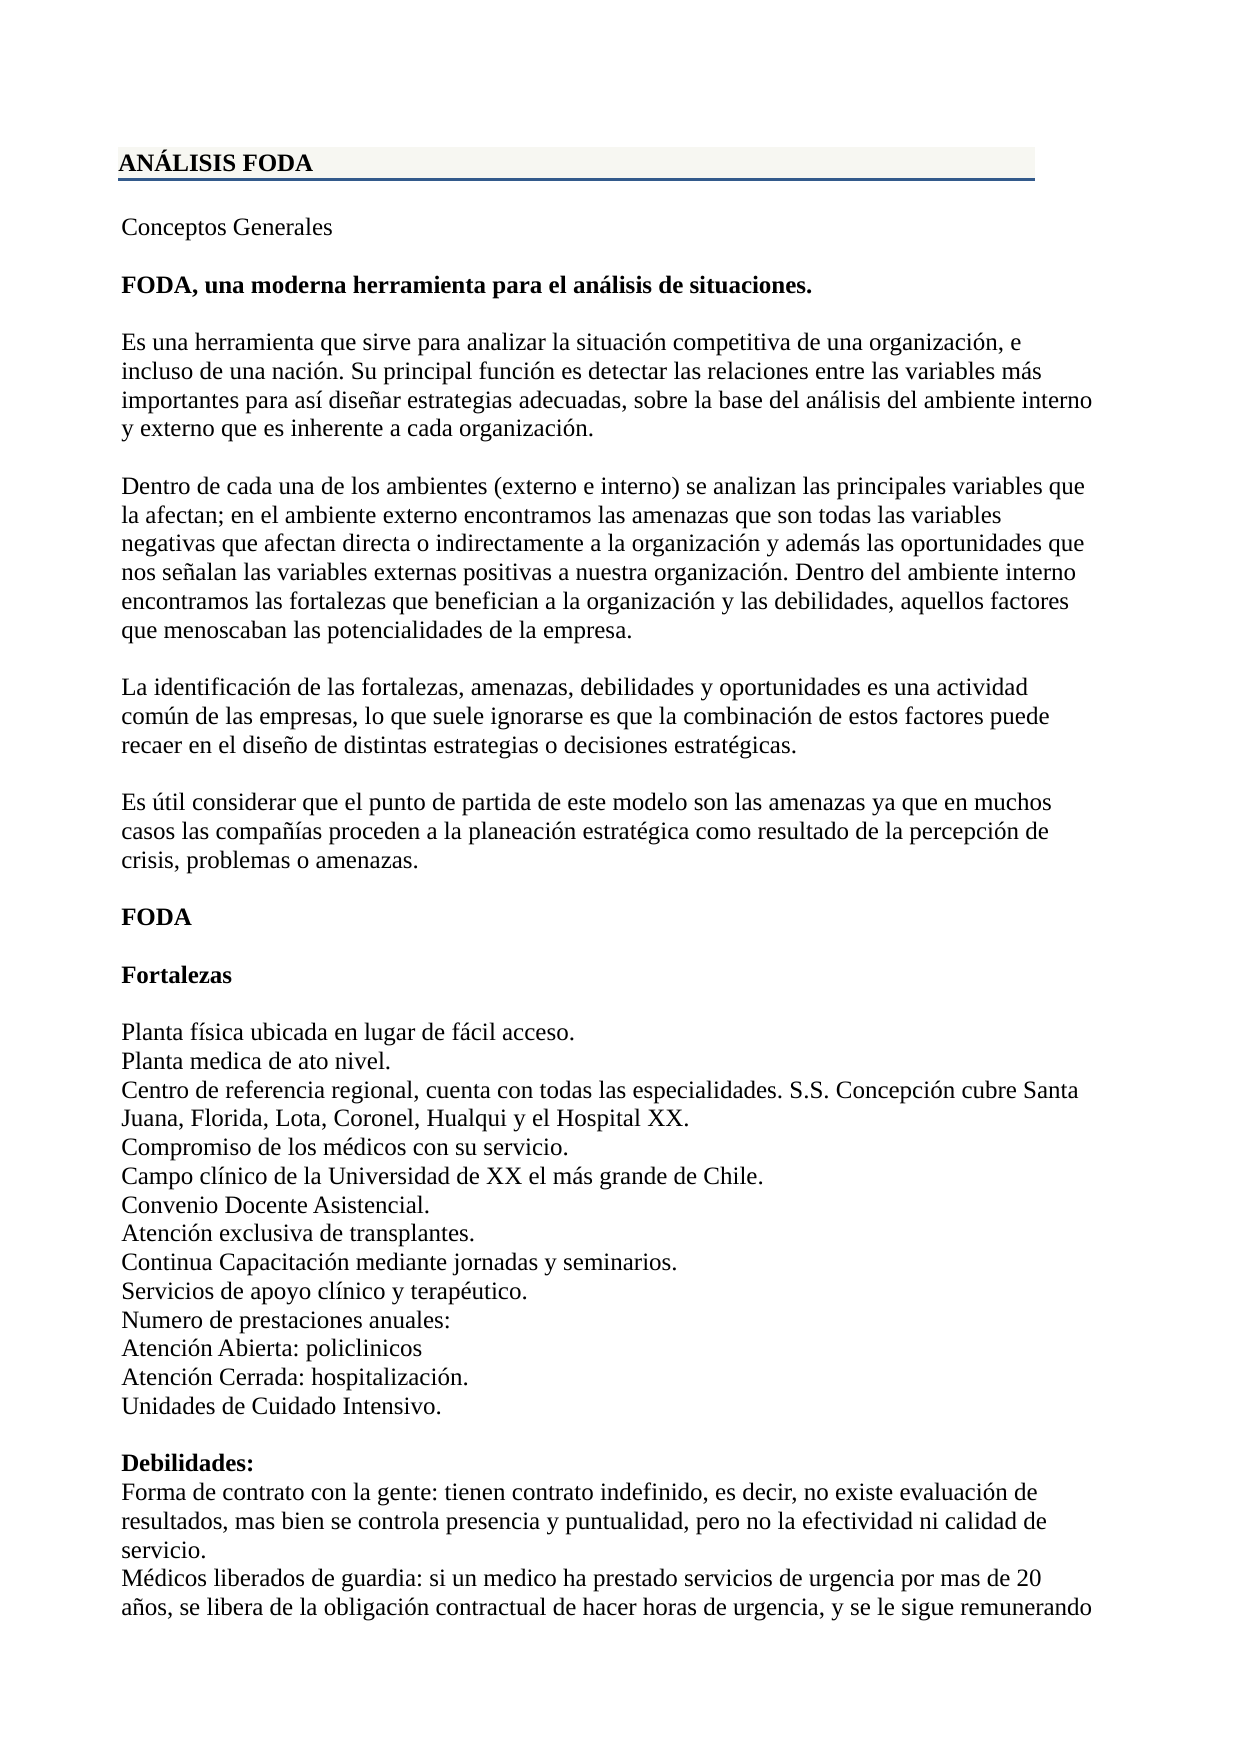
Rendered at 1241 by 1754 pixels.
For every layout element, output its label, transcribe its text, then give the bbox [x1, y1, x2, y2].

table_header Conceptos Generales FODA, una moderna herramienta para el análisis de situaciones. Es una herramienta que sirve para analizar la situación competitiva de una organización, e incluso de una nación. Su principal función es detectar las relaciones entre las variables más importantes para así diseñar estrategias adecuadas, sobre la base del análisis del ambiente interno y externo que es inherente a cada organización. Dentro de cada una de los ambientes (externo e interno) se analizan las principales variables que la afectan; en el ambiente externo encontramos las amenazas que son todas las variables negativas que afectan directa o indirectamente a la organización y además las oportunidades que nos señalan las variables externas positivas a nuestra organización. Dentro del ambiente interno encontramos las fortalezas que benefician a la organización y las debilidades, aquellos factores que menoscaban las potencialidades de la empresa. La identificación de las fortalezas, amenazas, debilidades y oportunidades es una actividad común de las empresas, lo que suele ignorarse es que la combinación de estos factores puede recaer en el diseño de distintas estrategias o decisiones estratégicas. Es útil considerar que el punto de partida de este modelo son las amenazas ya que en muchos casos las compañías proceden a la planeación estratégica como resultado de la percepción de crisis, problemas o amenazas. FODA Fortalezas Planta física ubicada en lugar de fácil acceso. Planta medica de ato nivel. Centro de referencia regional, cuenta con todas las especialidades. S.S. Concepción cubre Santa Juana, Florida, Lota, Coronel, Hualqui y el Hospital XX. Compromiso de los médicos con su servicio. Campo clínico de la Universidad de XX el más grande de Chile. Convenio Docente Asistencial. Atención exclusiva de transplantes. Continua Capacitación mediante jornadas y seminarios. Servicios de apoyo clínico y terapéutico. Numero de prestaciones anuales: Atención Abierta: policlinicos Atención Cerrada: hospitalización. Unidades de Cuidado Intensivo. Debilidades: Forma de contrato con la gente: tienen contrato indefinido, es decir, no existe evaluación de resultados, mas bien se controla presencia y puntualidad, pero no la efectividad ni calidad de servicio. Médicos liberados de guardia: si un medico ha prestado servicios de urgencia por mas de 20 años, se libera de la obligación contractual de hacer horas de urgencia, y se le sigue remunerando [118, 209, 1102, 1624]
table_header ANÁLISIS FODA [118, 147, 1035, 178]
table_header [1102, 209, 1122, 1624]
